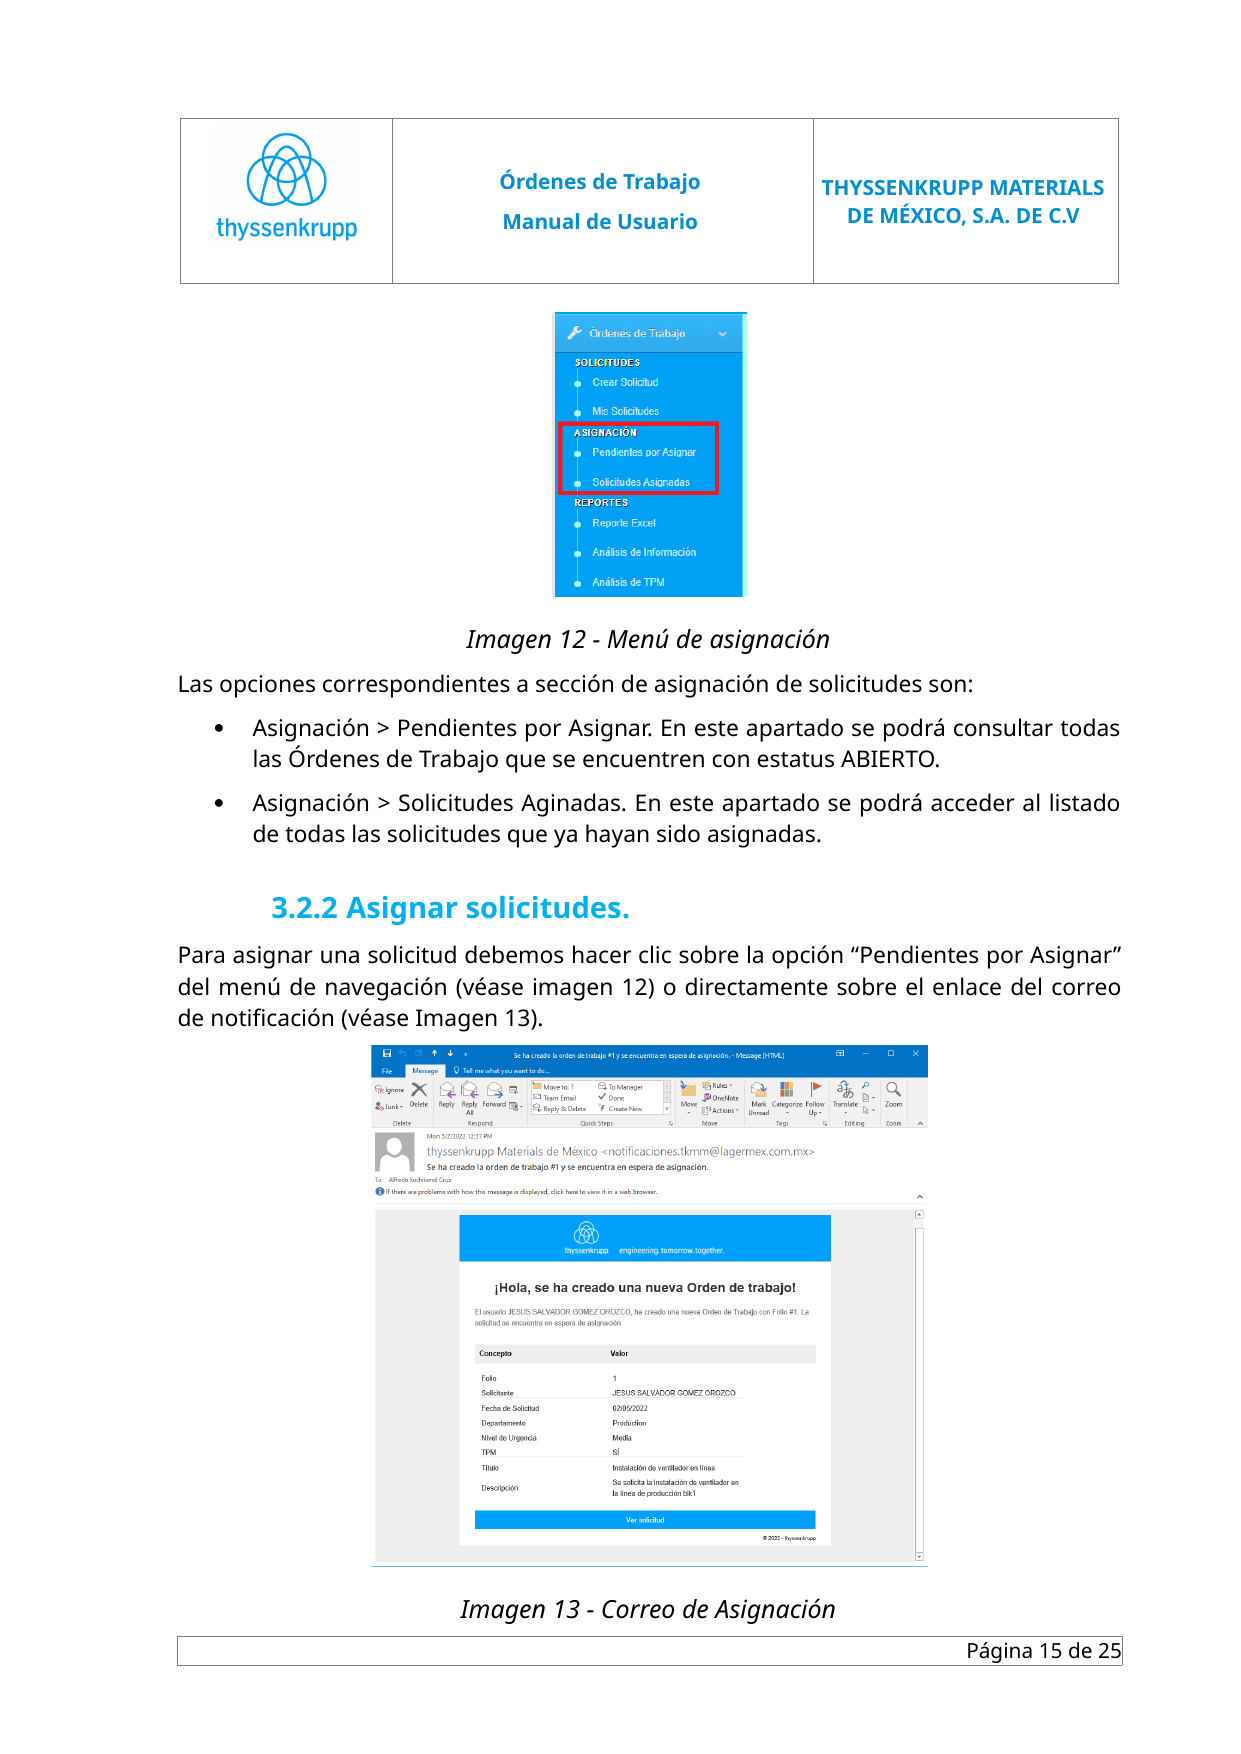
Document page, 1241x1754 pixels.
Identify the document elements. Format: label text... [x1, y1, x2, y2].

text Para asignar una solicitud debemos hacer clic sobre la opción “Pendientes por Asignar” del menú de navegación (véase imagen 12) o directamente sobre el enlace del correo de notificación (véase Imagen 13). [177, 939, 1122, 1033]
text Imagen 12 - Menú de asignación [177, 622, 1122, 656]
text Las opciones correspondientes a sección de asignación de solicitudes son: [177, 668, 1122, 699]
text Imagen 13 - Correo de Asignación [177, 1592, 1122, 1626]
subtitle Asignar solicitudes. [271, 887, 1122, 927]
list Asignación > Solicitudes Aginadas. En este apartado se podrá acceder al listado de todas las solicitudes que ya hayan sido asignadas. [215, 787, 1122, 849]
list Asignación > Pendientes por Asignar. En este apartado se podrá consultar todas las Órdenes de Trabajo que se encuentren con estatus ABIERTO. [215, 712, 1122, 774]
